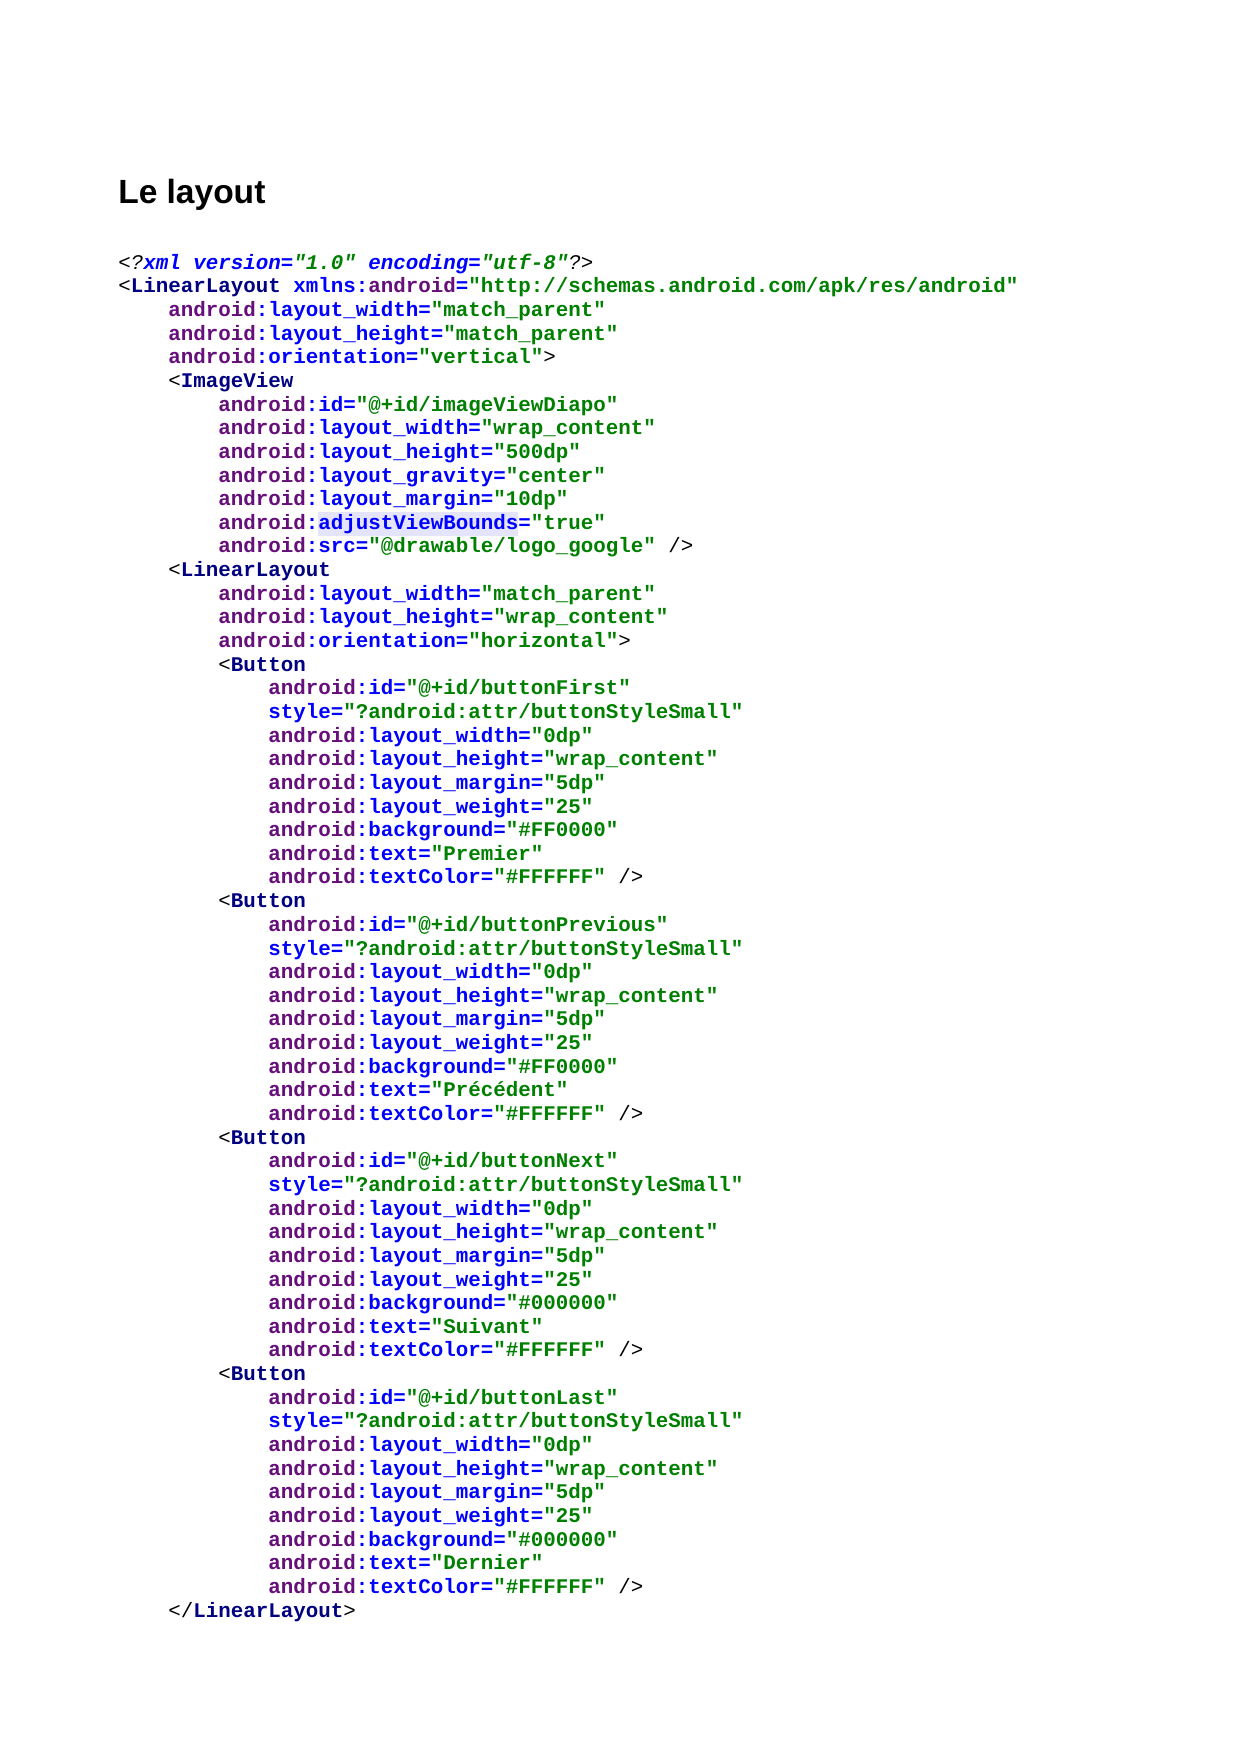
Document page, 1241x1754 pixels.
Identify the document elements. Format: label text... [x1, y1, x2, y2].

text android:id="@+id/buttonNext" [118, 1150, 1122, 1174]
text android:layout_height="wrap_content" [118, 1458, 1122, 1481]
text style="?android:attr/buttonStyleSmall" [118, 937, 1122, 961]
text android:layout_width="0dp" [118, 1198, 1122, 1221]
text android:textColor="#FFFFFF" /> [118, 1339, 1122, 1363]
text android:orientation="vertical"> [118, 346, 1122, 370]
text <Button [118, 1363, 1122, 1387]
text android:background="#FF0000" [118, 819, 1122, 843]
text <?xml version="1.0" encoding="utf-8"?> [118, 252, 1122, 275]
text android:text="Suivant" [118, 1316, 1122, 1339]
text android:id="@+id/buttonPrevious" [118, 914, 1122, 937]
text android:layout_gravity="center" [118, 464, 1122, 488]
text <Button [118, 890, 1122, 914]
text android:layout_width="0dp" [118, 1434, 1122, 1458]
text </LinearLayout> [118, 1599, 1122, 1623]
text <Button [118, 654, 1122, 677]
text style="?android:attr/buttonStyleSmall" [118, 1410, 1122, 1434]
text android:textColor="#FFFFFF" /> [118, 1576, 1122, 1599]
text android:layout_width="wrap_content" [118, 417, 1122, 441]
text android:background="#000000" [118, 1292, 1122, 1316]
text android:text="Dernier" [118, 1552, 1122, 1576]
text android:layout_height="wrap_content" [118, 1221, 1122, 1245]
text android:layout_margin="5dp" [118, 1481, 1122, 1505]
text android:layout_height="500dp" [118, 441, 1122, 464]
text android:adjustViewBounds="true" [118, 512, 1122, 536]
text android:layout_margin="10dp" [118, 488, 1122, 512]
text android:layout_weight="25" [118, 1505, 1122, 1529]
text <ImageView [118, 370, 1122, 394]
text android:id="@+id/buttonFirst" [118, 677, 1122, 701]
text android:textColor="#FFFFFF" /> [118, 867, 1122, 890]
text android:id="@+id/buttonLast" [118, 1387, 1122, 1410]
text android:background="#FF0000" [118, 1056, 1122, 1079]
text android:layout_margin="5dp" [118, 1245, 1122, 1268]
text android:textColor="#FFFFFF" /> [118, 1103, 1122, 1127]
text android:text="Précédent" [118, 1079, 1122, 1103]
text android:layout_width="match_parent" [118, 583, 1122, 606]
text android:layout_height="wrap_content" [118, 606, 1122, 630]
text android:layout_height="wrap_content" [118, 985, 1122, 1008]
text android:text="Premier" [118, 843, 1122, 867]
text android:orientation="horizontal"> [118, 630, 1122, 654]
text android:id="@+id/imageViewDiapo" [118, 394, 1122, 417]
text android:layout_height="wrap_content" [118, 748, 1122, 772]
text android:layout_width="match_parent" [118, 299, 1122, 323]
text android:layout_width="0dp" [118, 961, 1122, 985]
text android:layout_weight="25" [118, 796, 1122, 819]
text android:layout_margin="5dp" [118, 772, 1122, 796]
text style="?android:attr/buttonStyleSmall" [118, 1174, 1122, 1198]
text android:background="#000000" [118, 1529, 1122, 1552]
text android:layout_weight="25" [118, 1032, 1122, 1056]
text <LinearLayout [118, 559, 1122, 583]
text <LinearLayout xmlns:android="http://schemas.android.com/apk/res/android" [118, 275, 1122, 299]
text android:layout_margin="5dp" [118, 1008, 1122, 1032]
subtitle Le layout [118, 172, 1122, 211]
text style="?android:attr/buttonStyleSmall" [118, 701, 1122, 725]
text android:src="@drawable/logo_google" /> [118, 536, 1122, 559]
text android:layout_width="0dp" [118, 725, 1122, 748]
text android:layout_height="match_parent" [118, 323, 1122, 346]
text <Button [118, 1127, 1122, 1150]
text android:layout_weight="25" [118, 1268, 1122, 1292]
